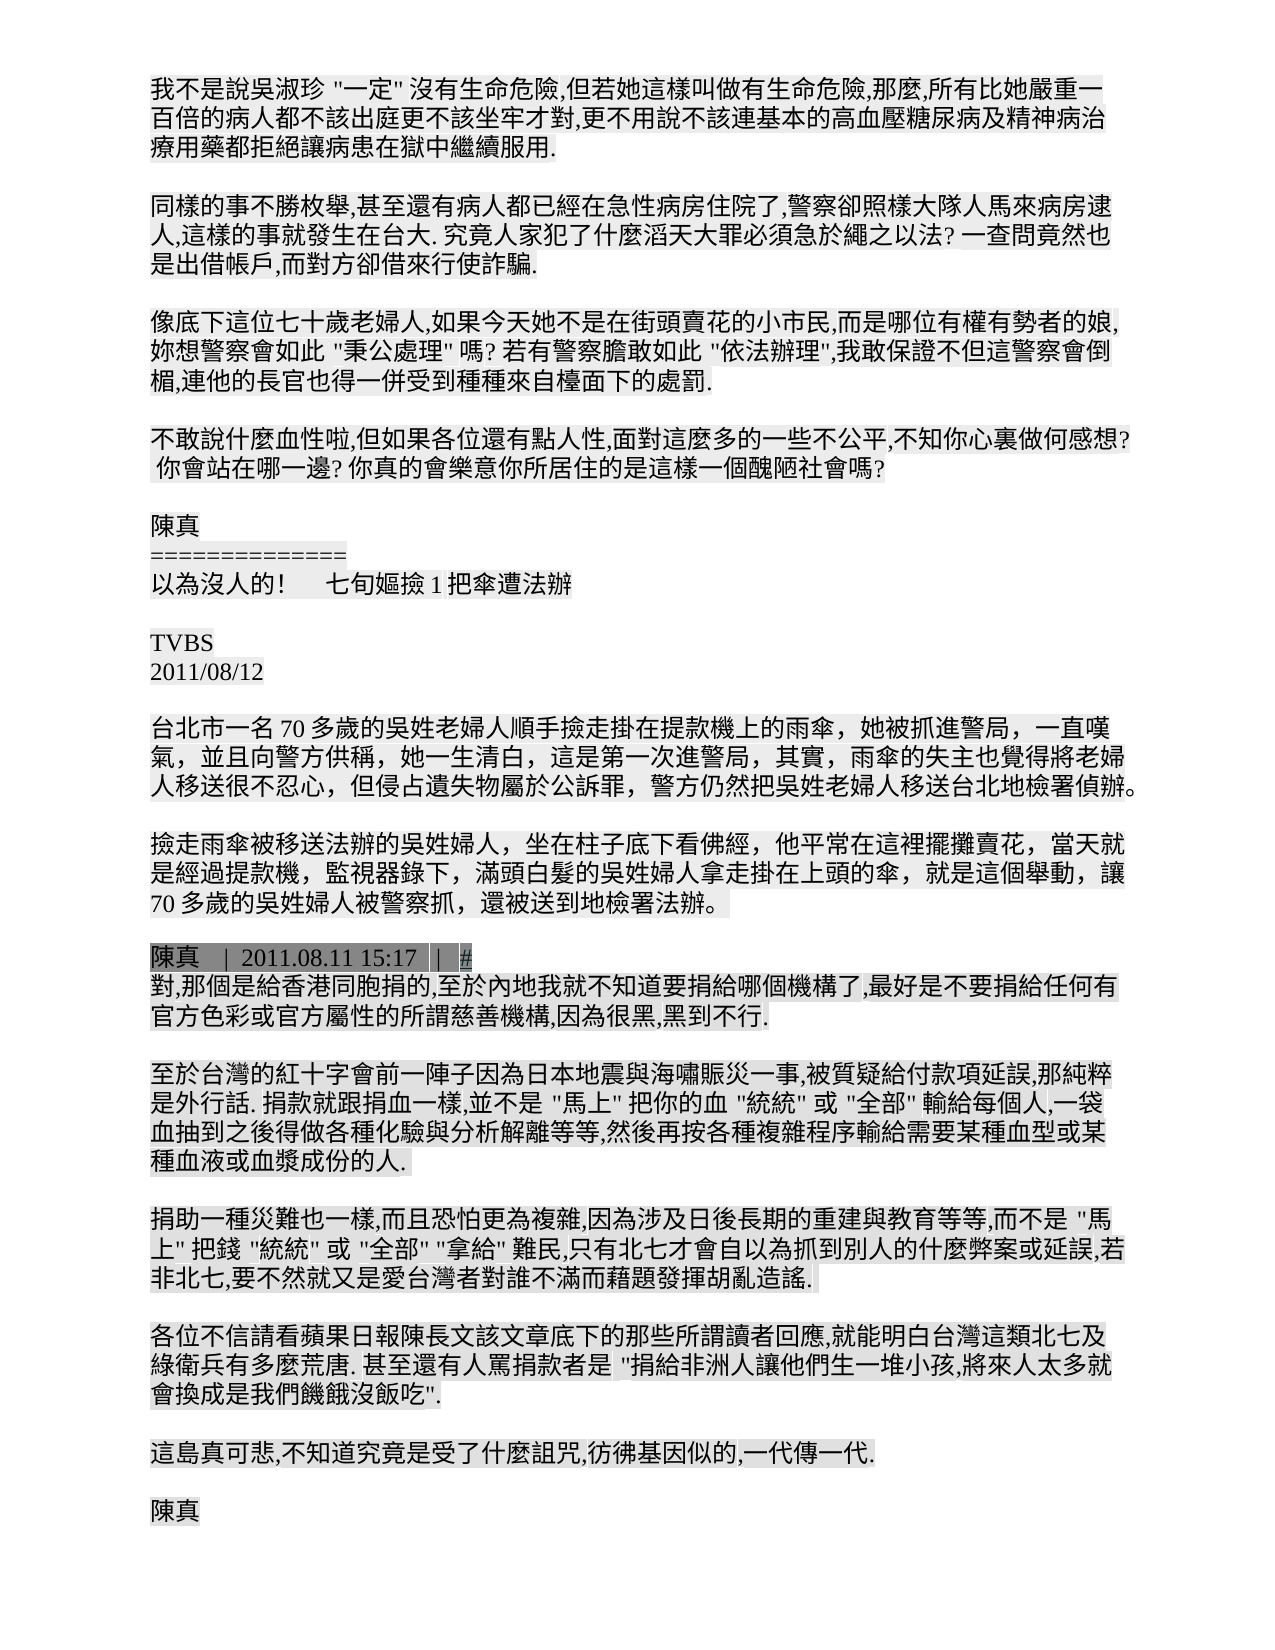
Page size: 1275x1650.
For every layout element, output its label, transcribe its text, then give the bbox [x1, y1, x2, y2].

text 對,那個是給香港同胞捐的,至於內地我就不知道要捐給哪個機構了,最好是不要捐給任何有官方色彩或官方屬性的所謂慈善機構,因為很黑,黑到不行. 至於台灣的紅十字會前一陣子因為日本地震與海嘯賑災一事,被質疑給付款項延誤,那純粹是外行話. 捐款就跟捐血一樣,並不是 "馬上" 把你的血 "統統" 或 "全部" 輸給每個人,一袋血抽到之後得做各種化驗與分析解離等等,然後再按各種複雜程序輸給需要某種血型或某種血液或血漿成份的人. 捐助一種災難也一樣,而且恐怕更為複雜,因為涉及日後長期的重建與教育等等,而不是 "馬上" 把錢 "統統" 或 "全部" "拿給" 難民,只有北七才會自以為抓到別人的什麼弊案或延誤,若非北七,要不然就又是愛台灣者對誰不滿而藉題發揮胡亂造謠. 各位不信請看蘋果日報陳長文該文章底下的那些所謂讀者回應,就能明白台灣這類北七及綠衛兵有多麼荒唐. 甚至還有人罵捐款者是 "捐給非洲人讓他們生一堆小孩,將來人太多就會換成是我們饑餓沒飯吃". 這島真可悲,不知道究竟是受了什麼詛咒,彷彿基因似的,一代傳一代. 陳真 [150, 972, 1125, 1526]
text 診所有個定期報到看診的女病人,五十多歲,家境清寒,因家暴而離婚,不但有精神病及先天弱智,而且有三高,糖尿病高血壓高血脂,在讓我治療之前,每項數值都非常高,無業,靠低收入戶及殘障手冊每月數千元過活,同時還必須照顧一個曾經中風而行動不便的八十歲老母親. 原本就診規律,但後來卻有好長一段時間沒看到她再來就診,我原本擔心會不會出了什麼意外,但前些天她又出現在診所. 我問她過去幾個月去哪了? 她說她才剛出獄兩天,抱怨在獄中身心非常痛苦,飽受幻聽干擾,但獄方卻不准她吃藥也不讓她就醫. 於是,原本控制良好的血脂血糖及高血壓現在又猛烈飆高到近乎危險層級隨時可能中風的地步. 我看她連踩死一隻螞蟻的居心及能力也沒有,這樣一個百病纏身的老婦人能犯什麼罪? 她說曾有人給她五百元,跟她借郵局帳簿不知道是借去要幹啥. 幾個月後,警察就來她家把她抓走了,說她所出借之帳戶涉及詐騙. 我不是說她 "一定" 不能坐牢,而是說這樣一個弱智精神病患,東西南北都搞不清,她能懂得什麼出借帳戶的法律問題? 她能知道什麼是洗錢? 其實要不是因為扁家及扁家公子公主之洗錢案,我之前也根本不知道什麼是洗錢. 我只知道自己也常常洗錢,零錢放在口袋裏忘了全取出來就把褲子拿去洗. 好吧,就算她完全知道自己在做什麼,可是,扁家陳致中及吳淑珍等人所從事的犯罪行為遠遠超過這位精神病患的犯行至少有一億倍的嚴重程度. 但是,陳致中吳淑珍照樣吃香喝辣,照樣當議員,照樣愛台灣,照樣嫖妓,照樣接受綠營的歡呼愛戴說是政治迫害,但一個只拿了別人幾百元百病纏身的老婦人,卻馬上就打入黑牢. 還記得當初台大是怎麼掩護吳淑珍的嗎? 不但連續開給她十七張請假單,而且還煞有介事地說她會有生命危險因此不宜出庭. 後來不得已出庭,每次都是超大陣仗,整個醫療團隊外加救護車跟進跟出. 我不是說吳淑珍 "一定" 沒有生命危險,但若她這樣叫做有生命危險,那麼,所有比她嚴重一百倍的病人都不該出庭更不該坐牢才對,更不用說不該連基本的高血壓糖尿病及精神病治療用藥都拒絕讓病患在獄中繼續服用. 同樣的事不勝枚舉,甚至還有病人都已經在急性病房住院了,警察卻照樣大隊人馬來病房逮人,這樣的事就發生在台大. 究竟人家犯了什麼滔天大罪必須急於繩之以法? 一查問竟然也是出借帳戶,而對方卻借來行使詐騙. 像底下這位七十歲老婦人,如果今天她不是在街頭賣花的小市民,而是哪位有權有勢者的娘,妳想警察會如此 "秉公處理" 嗎? 若有警察膽敢如此 "依法辦理",我敢保證不但這警察會倒楣,連他的長官也得一併受到種種來自檯面下的處罰. 不敢說什麼血性啦,但如果各位還有點人性,面對這麼多的一些不公平,不知你心裏做何感想? 你會站在哪一邊? 你真的會樂意你所居住的是這樣一個醜陋社會嗎? 陳真 ============== 以為沒人的！ 七旬嫗撿1把傘遭法辦 TVBS 2011/08/12 台北市一名70多歲的吳姓老婦人順手撿走掛在提款機上的雨傘，她被抓進警局，一直嘆氣，並且向警方供稱，她一生清白，這是第一次進警局，其實，雨傘的失主也覺得將老婦人移送很不忍心，但侵占遺失物屬於公訴罪，警方仍然把吳姓老婦人移送台北地檢署偵辦。 撿走雨傘被移送法辦的吳姓婦人，坐在柱子底下看佛經，他平常在這裡擺攤賣花，當天就是經過提款機，監視器錄下，滿頭白髮的吳姓婦人拿走掛在上頭的傘，就是這個舉動，讓70多歲的吳姓婦人被警察抓，還被送到地檢署法辦。 [150, 75, 1125, 918]
text 陳真 | 2011.08.11 15:17 | # [150, 943, 1125, 972]
